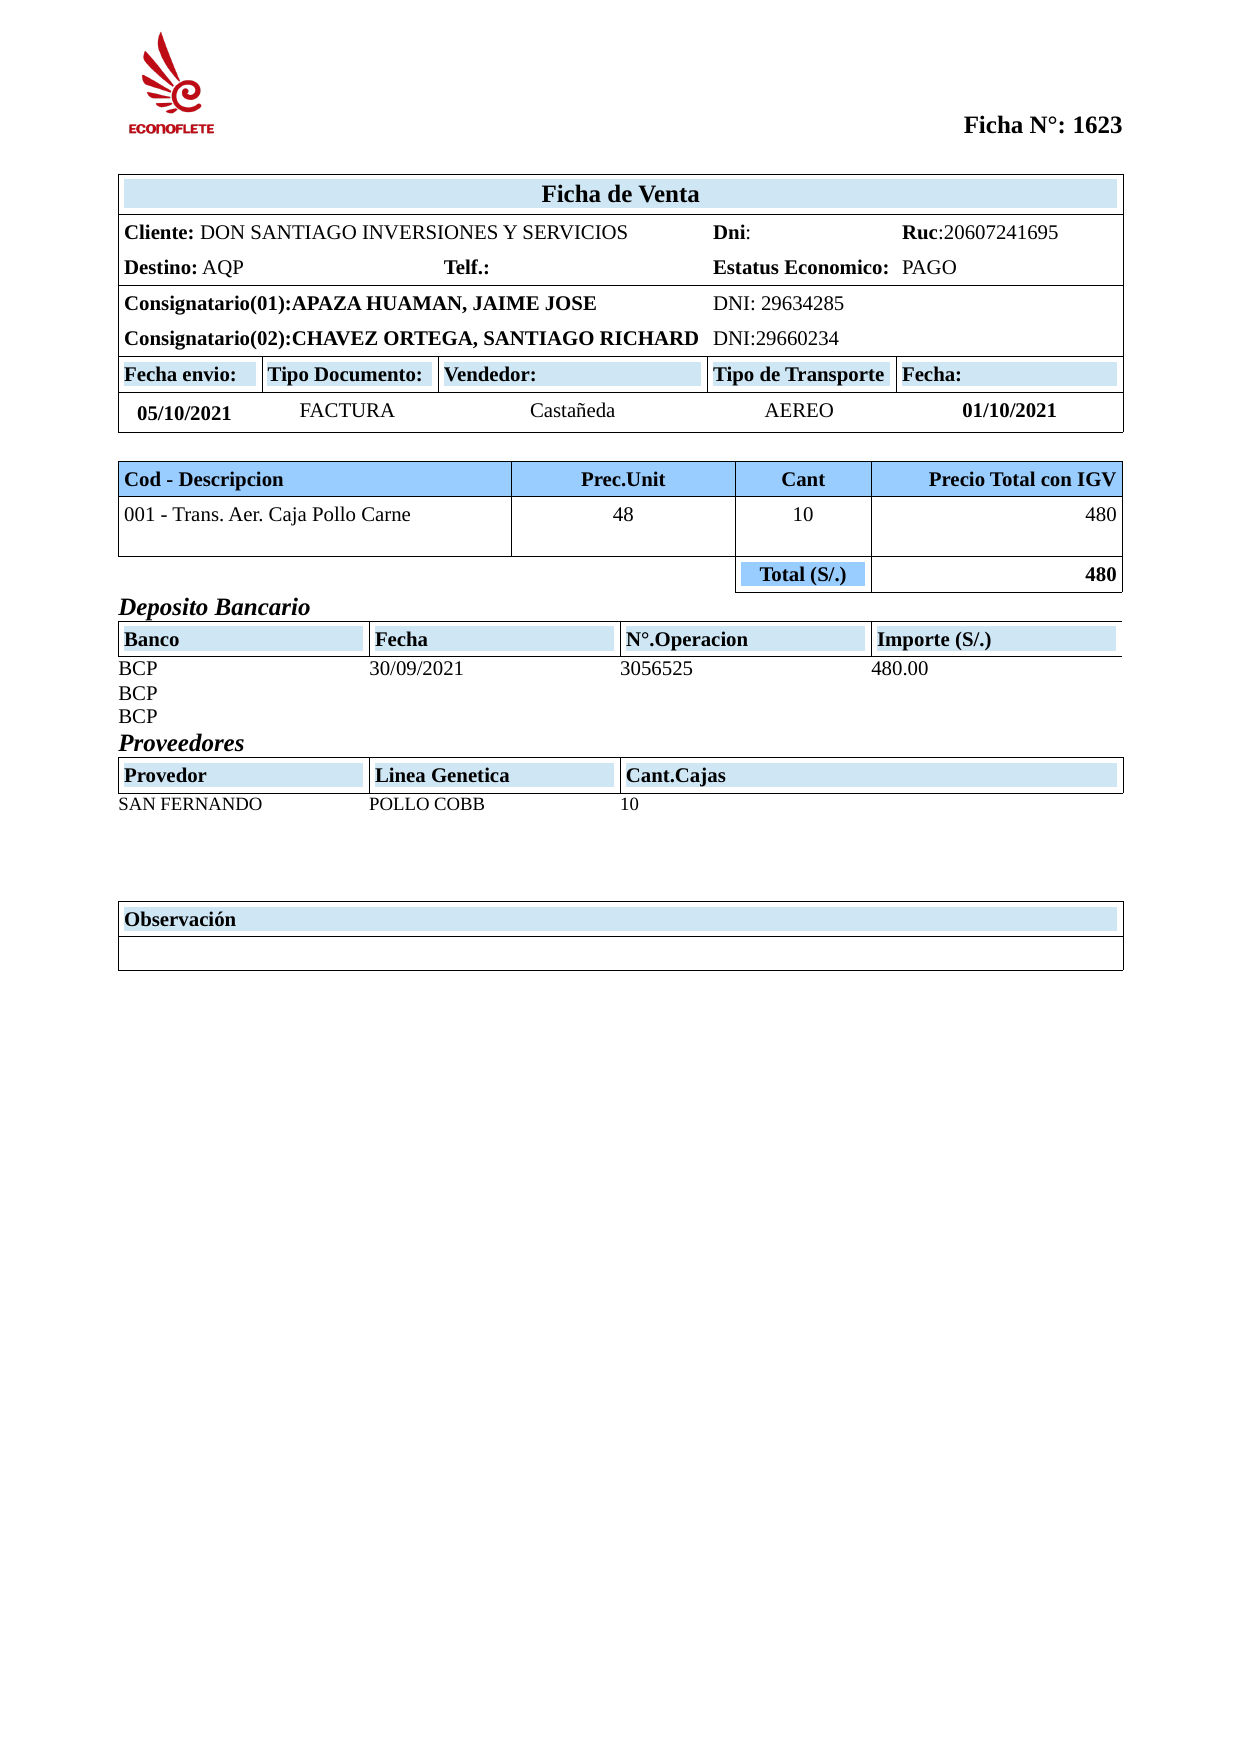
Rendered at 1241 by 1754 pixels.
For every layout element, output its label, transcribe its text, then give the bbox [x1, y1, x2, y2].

table_cell [118, 858, 369, 879]
table_cell Tipo Documento: [263, 357, 438, 392]
table_cell Telf.: [438, 249, 707, 285]
table_cell Estatus Economico: [707, 249, 896, 285]
table_cell [369, 680, 620, 704]
table_cell [118, 879, 369, 901]
table_cell Cliente: DON SANTIAGO INVERSIONES Y SERVICIOS [119, 215, 707, 249]
table_cell POLLO COBB [369, 794, 620, 814]
table_cell [871, 680, 1122, 704]
table_header Cod - Descripcion [119, 462, 511, 496]
table_cell Consignatario(01):APAZA HUAMAN, JAIME JOSE [119, 286, 707, 321]
table_cell 480 [872, 557, 1122, 592]
table_cell [511, 557, 735, 592]
table_cell 480.00 [871, 657, 1122, 680]
table_header Provedor [119, 758, 369, 793]
table_cell 001 - Trans. Aer. Caja Pollo Carne [119, 497, 511, 556]
table_cell [620, 858, 1123, 879]
table_cell Castañeda [438, 393, 707, 432]
table_cell [369, 705, 620, 728]
table_cell 10 [736, 497, 871, 556]
table_cell BCP [118, 680, 369, 704]
table_cell [369, 836, 620, 858]
table_cell [620, 815, 1123, 836]
table_cell DNI: 29634285 [707, 286, 1123, 321]
table_cell 30/09/2021 [369, 657, 620, 680]
table_cell Ruc:20607241695 [896, 215, 1123, 249]
table_cell BCP [118, 657, 369, 680]
table_header Ficha de Venta [119, 175, 1123, 214]
text Proveedores [118, 728, 1122, 757]
table_header Linea Genetica [370, 758, 620, 793]
table_cell BCP [118, 705, 369, 728]
table_cell 3056525 [620, 657, 871, 680]
table_cell Destino: AQP [119, 249, 438, 285]
table_cell 05/10/2021 [119, 393, 262, 432]
table_cell [118, 815, 369, 836]
table_cell [369, 879, 620, 901]
table_cell [871, 705, 1122, 728]
table_cell [119, 937, 1123, 969]
table_cell Fecha: [897, 357, 1123, 392]
table_cell 48 [512, 497, 735, 556]
table_header Fecha [370, 622, 620, 656]
table_header Banco [119, 622, 369, 656]
table_cell [620, 836, 1123, 858]
table_cell [620, 705, 871, 728]
table_cell SAN FERNANDO [118, 794, 369, 814]
table_cell FACTURA [262, 393, 438, 432]
table_cell 01/10/2021 [896, 393, 1123, 432]
table_cell Dni: [707, 215, 896, 249]
table_cell [620, 680, 871, 704]
table_cell AEREO [707, 393, 896, 432]
table_cell [118, 836, 369, 858]
table_header Observación [119, 902, 1123, 936]
table_cell [620, 879, 1123, 901]
table_cell [369, 858, 620, 879]
text Deposito Bancario [118, 592, 1122, 621]
table_header Prec.Unit [512, 462, 735, 496]
table_header Importe (S/.) [872, 622, 1122, 656]
table_cell DNI:29660234 [707, 321, 1123, 356]
table_header N°.Operacion [621, 622, 871, 656]
table_header Cant.Cajas [621, 758, 1123, 793]
table_cell Vendedor: [439, 357, 707, 392]
picture [118, 31, 225, 134]
table_header Precio Total con IGV [872, 462, 1122, 496]
table_cell 10 [620, 794, 1123, 814]
table_cell Fecha envio: [119, 357, 262, 392]
table_cell [118, 557, 511, 592]
table_cell PAGO [896, 249, 1123, 285]
table_cell Total (S/.) [736, 557, 871, 592]
table_header Cant [736, 462, 871, 496]
table_cell [369, 815, 620, 836]
table_cell Consignatario(02):CHAVEZ ORTEGA, SANTIAGO RICHARD [119, 321, 707, 356]
table_cell Tipo de Transporte [708, 357, 896, 392]
table_cell 480 [872, 497, 1122, 556]
